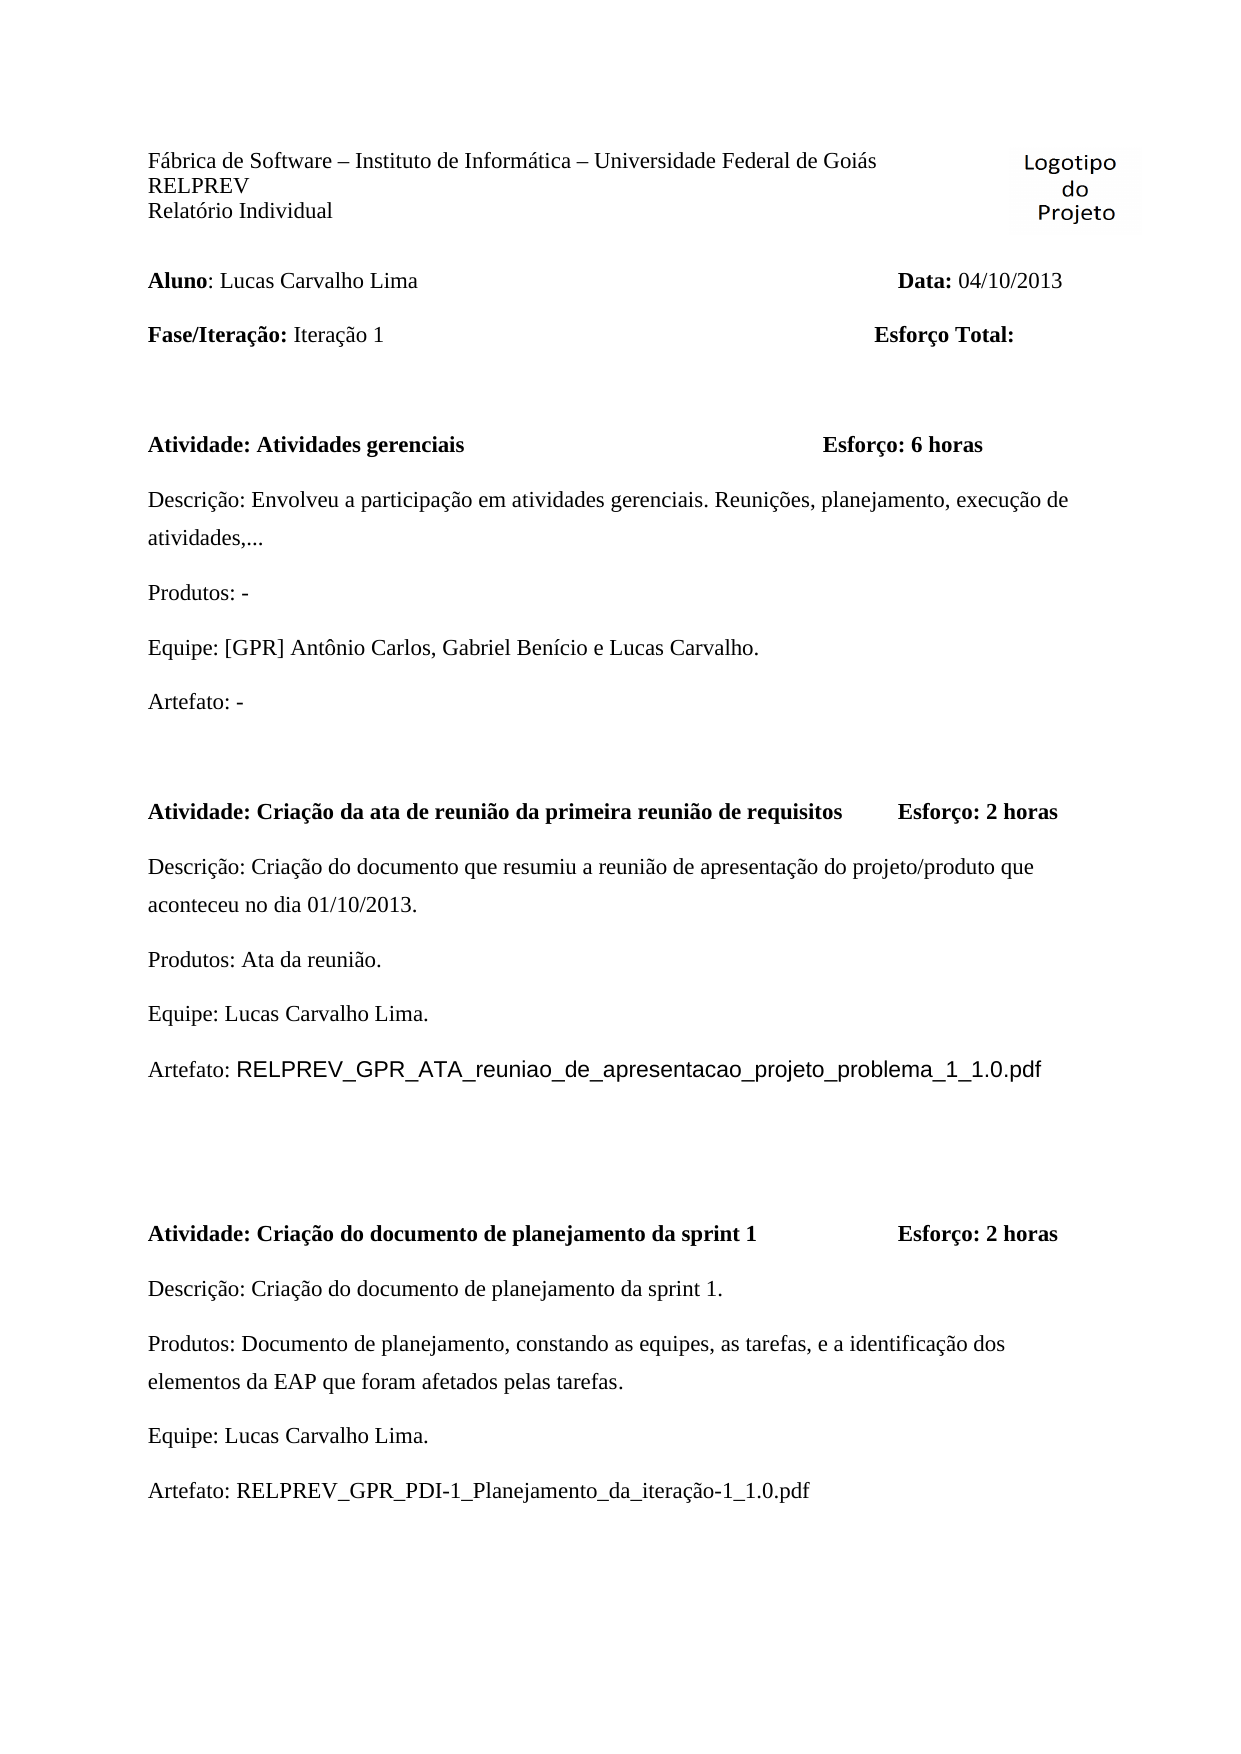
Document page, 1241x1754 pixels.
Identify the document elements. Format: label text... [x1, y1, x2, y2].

picture [1008, 147, 1142, 235]
text Descrição: Criação do documento que resumiu a reunião de apresentação do projeto/produto que aconteceu no dia 01/10/2013. [148, 854, 1093, 917]
text Descrição: Criação do documento de planejamento da sprint 1. [148, 1276, 1093, 1301]
text Atividade: Criação do documento de planejamento da sprint 1 Esforço: 2 horas [148, 1221, 1093, 1246]
text Descrição: Envolveu a participação em atividades gerenciais. Reunições, planejamento, execução de atividades,... [148, 487, 1093, 550]
text Equipe: Lucas Carvalho Lima. [148, 1423, 1093, 1449]
text Produtos: Documento de planejamento, constando as equipes, as tarefas, e a identificação dos elementos da EAP que foram afetados pelas tarefas. [148, 1331, 1093, 1394]
text Artefato: RELPREV_GPR_PDI-1_Planejamento_da_iteração-1_1.0.pdf [148, 1478, 1093, 1504]
text Atividade: Atividades gerenciais Esforço: 6 horas [148, 432, 1093, 457]
text Fase/Iteração: Iteração 1 Esforço Total: [148, 322, 1093, 348]
text Equipe: Lucas Carvalho Lima. [148, 1001, 1093, 1027]
text Artefato: RELPREV_GPR_ATA_reuniao_de_apresentacao_projeto_problema_1_1.0.pdf [148, 1056, 1093, 1082]
text Artefato: - [148, 689, 1093, 715]
text Aluno: Lucas Carvalho Lima Data: 04/10/2013 [148, 268, 1093, 293]
text Produtos: - [148, 580, 1093, 605]
text Atividade: Criação da ata de reunião da primeira reunião de requisitos Esforço: 2 horas [148, 799, 1093, 824]
text Equipe: [GPR] Antônio Carlos, Gabriel Benício e Lucas Carvalho. [148, 634, 1093, 660]
text Produtos: Ata da reunião. [148, 947, 1093, 972]
